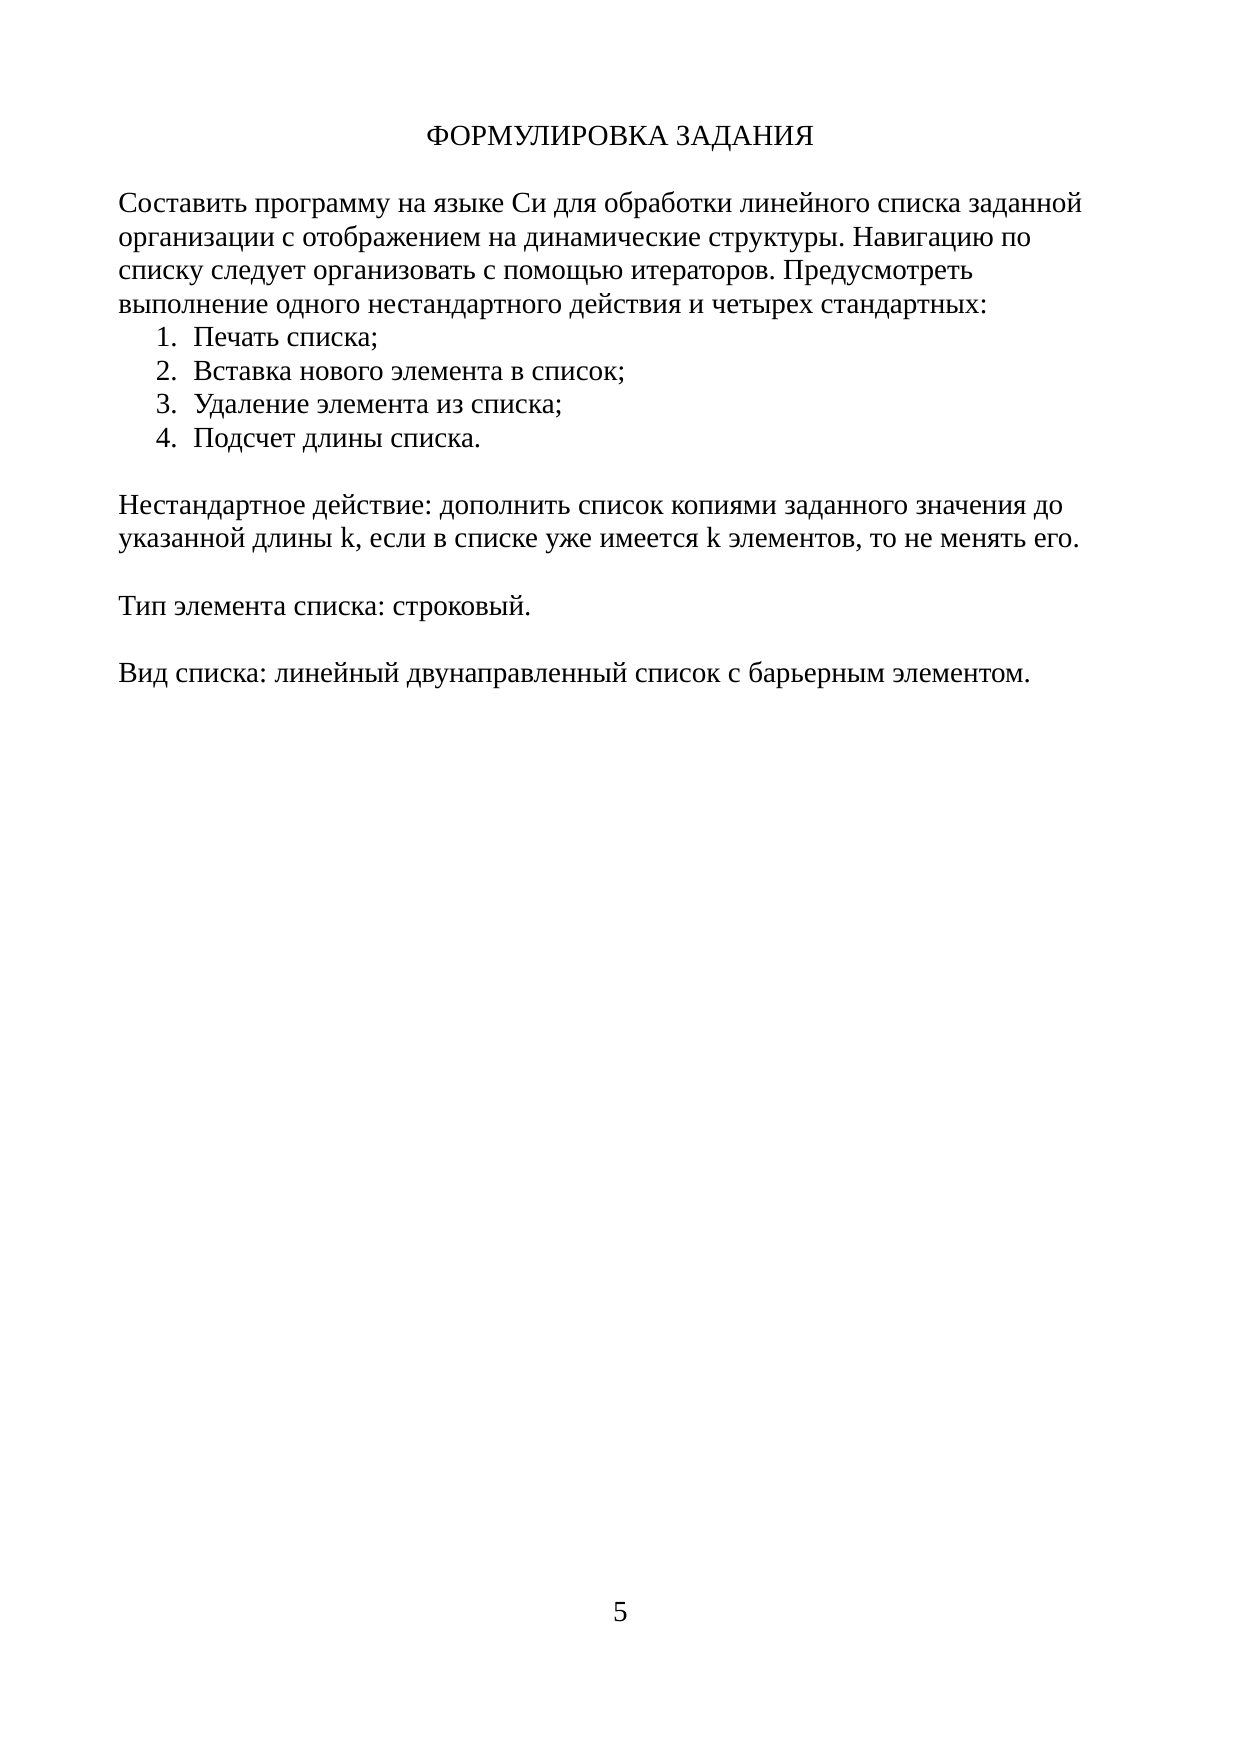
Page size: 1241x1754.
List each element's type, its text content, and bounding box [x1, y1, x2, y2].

text Вид списка: линейный двунаправленный список с барьерным элементом. [118, 655, 1122, 688]
text ФОРМУЛИРОВКА ЗАДАНИЯ [118, 118, 1122, 152]
text Тип элемента списка: строковый. [118, 588, 1122, 621]
list Вставка нового элемента в список; [156, 353, 1122, 386]
text Составить программу на языке Си для обработки линейного списка заданной организации с отображением на динамические структуры. Навигацию по списку следует организовать с помощью итераторов. Предусмотреть выполнение одного нестандартного действия и четырех стандартных: [118, 185, 1122, 319]
text Нестандартное действие: дополнить список копиями заданного значения до указанной длины k, если в списке уже имеется k элементов, то не менять его. [118, 487, 1122, 554]
list Подсчет длины списка. [156, 420, 1122, 453]
list Печать списка; [156, 319, 1122, 353]
text 5 [118, 1594, 1122, 1627]
list Удаление элемента из списка; [156, 386, 1122, 420]
